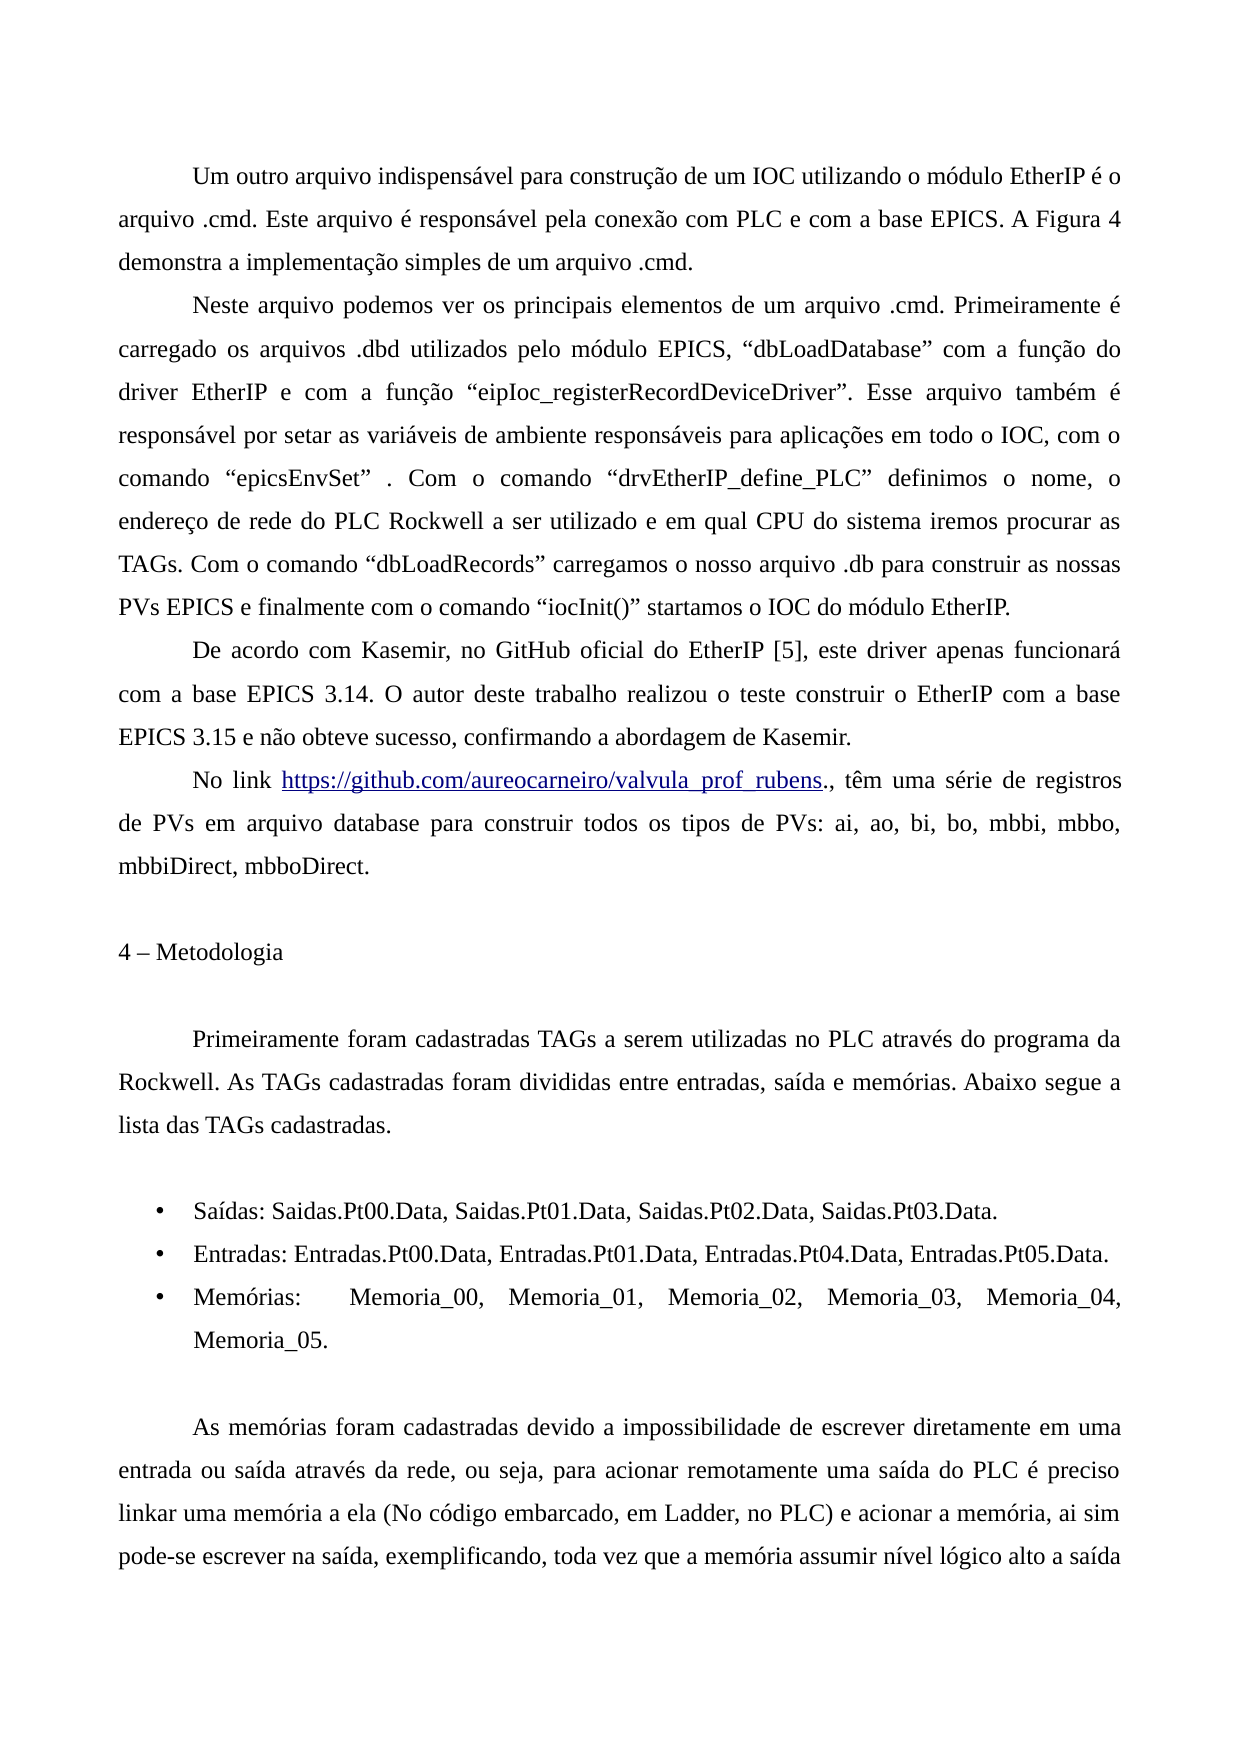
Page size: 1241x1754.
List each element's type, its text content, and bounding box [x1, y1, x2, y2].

list Entradas: Entradas.Pt00.Data, Entradas.Pt01.Data, Entradas.Pt04.Data, Entradas.Pt05.Data. [156, 1239, 1122, 1268]
text De acordo com Kasemir, no GitHub oficial do EtherIP [5], este driver apenas funcionará com a base EPICS 3.14. O autor deste trabalho realizou o teste construir o EtherIP com a base EPICS 3.15 e não obteve sucesso, confirmando a abordagem de Kasemir. [118, 636, 1122, 751]
list Saídas: Saidas.Pt00.Data, Saidas.Pt01.Data, Saidas.Pt02.Data, Saidas.Pt03.Data. [156, 1196, 1122, 1225]
text Primeiramente foram cadastradas TAGs a serem utilizadas no PLC através do programa da Rockwell. As TAGs cadastradas foram divididas entre entradas, saída e memórias. Abaixo segue a lista das TAGs cadastradas. [118, 1024, 1122, 1139]
text As memórias foram cadastradas devido a impossibilidade de escrever diretamente em uma entrada ou saída através da rede, ou seja, para acionar remotamente uma saída do PLC é preciso linkar uma memória a ela (No código embarcado, em Ladder, no PLC) e acionar a memória, ai sim pode-se escrever na saída, exemplificando, toda vez que a memória assumir nível lógico alto a saída [118, 1412, 1122, 1570]
text Um outro arquivo indispensável para construção de um IOC utilizando o módulo EtherIP é o arquivo .cmd. Este arquivo é responsável pela conexão com PLC e com a base EPICS. A Figura 4 demonstra a implementação simples de um arquivo .cmd. [118, 161, 1122, 276]
text 4 – Metodologia [118, 937, 1122, 966]
text Neste arquivo podemos ver os principais elementos de um arquivo .cmd. Primeiramente é carregado os arquivos .dbd utilizados pelo módulo EPICS, “dbLoadDatabase” com a função do driver EtherIP e com a função “eipIoc_registerRecordDeviceDriver”. Esse arquivo também é responsável por setar as variáveis de ambiente responsáveis para aplicações em todo o IOC, com o comando “epicsEnvSet” . Com o comando “drvEtherIP_define_PLC” definimos o nome, o endereço de rede do PLC Rockwell a ser utilizado e em qual CPU do sistema iremos procurar as TAGs. Com o comando “dbLoadRecords” carregamos o nosso arquivo .db para construir as nossas PVs EPICS e finalmente com o comando “iocInit()” startamos o IOC do módulo EtherIP. [118, 291, 1122, 621]
text No link https://github.com/aureocarneiro/valvula_prof_rubens., têm uma série de registros de PVs em arquivo database para construir todos os tipos de PVs: ai, ao, bi, bo, mbbi, mbbo, mbbiDirect, mbboDirect. [118, 765, 1122, 880]
list Memórias: Memoria_00, Memoria_01, Memoria_02, Memoria_03, Memoria_04, Memoria_05. [156, 1282, 1122, 1354]
